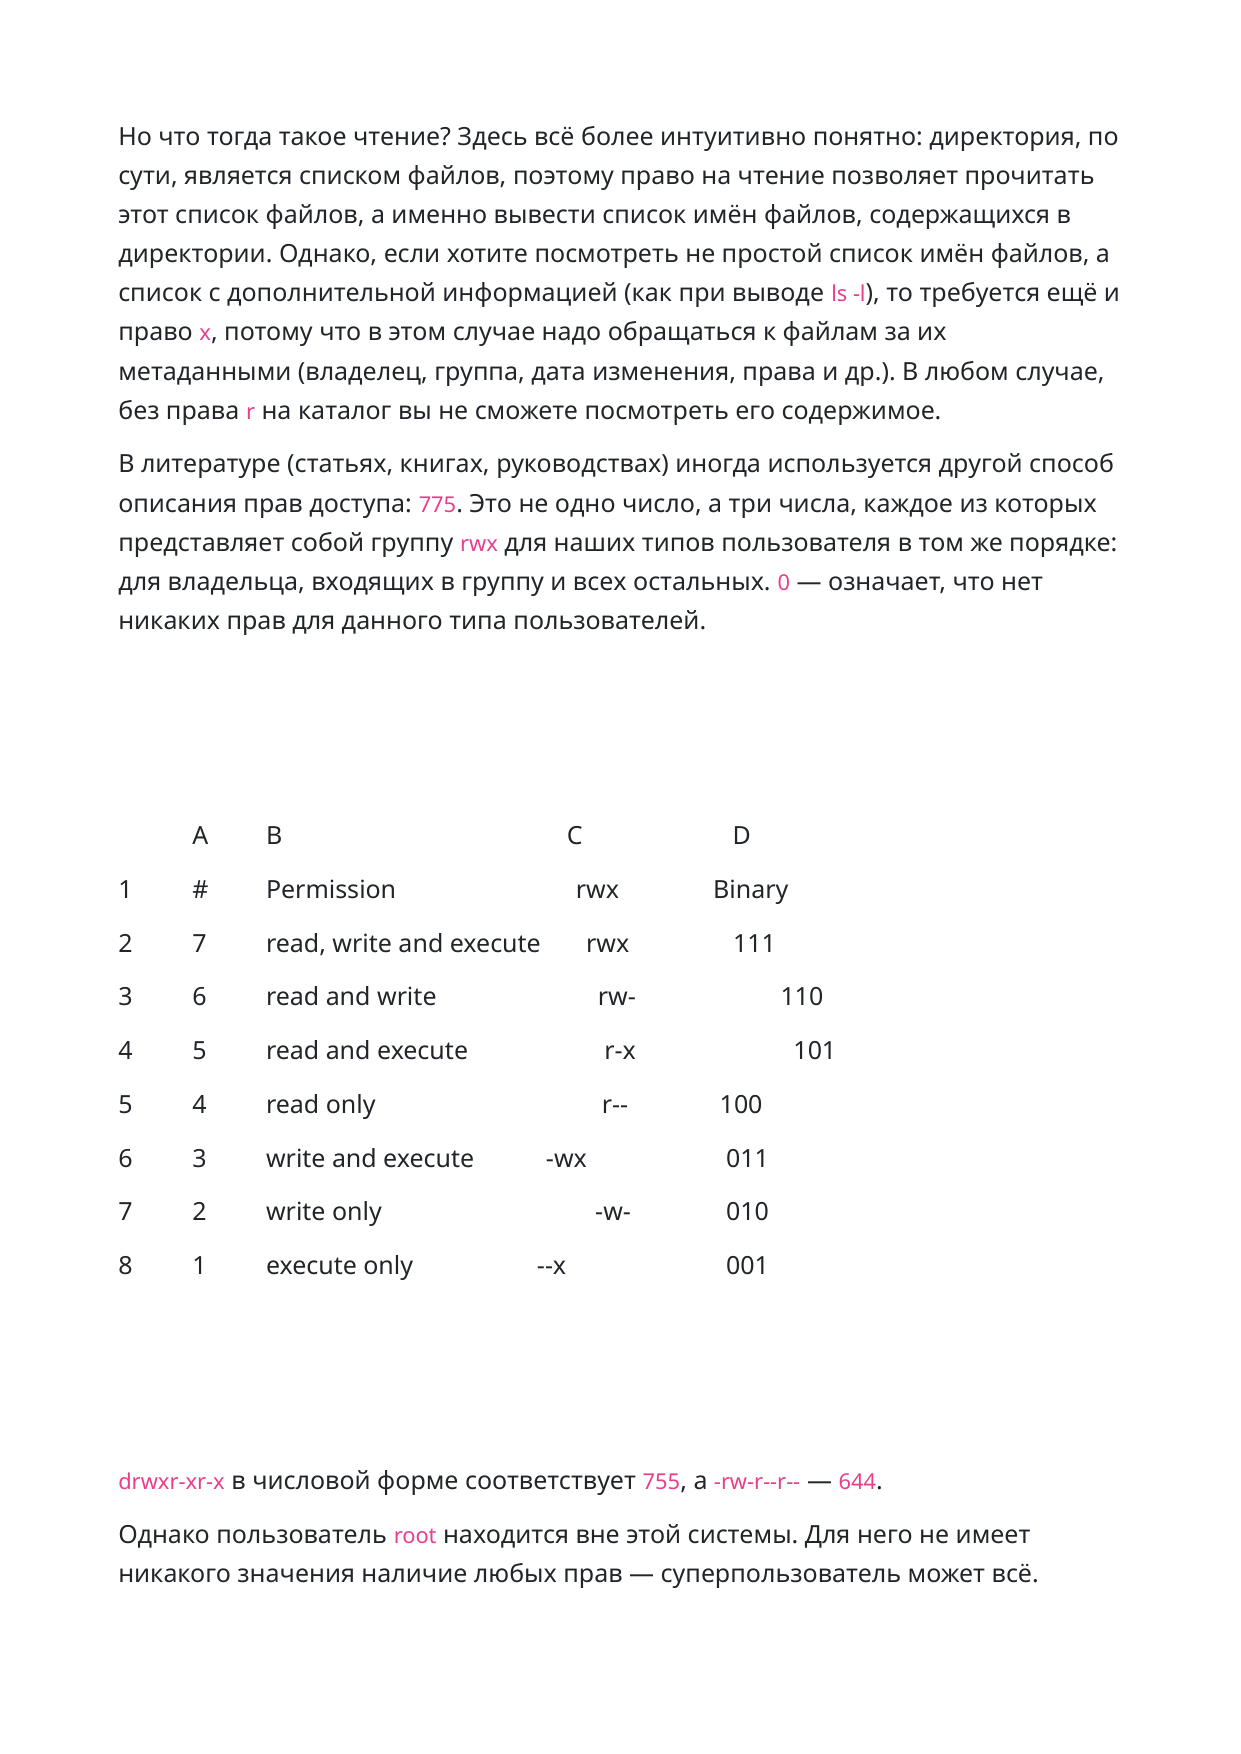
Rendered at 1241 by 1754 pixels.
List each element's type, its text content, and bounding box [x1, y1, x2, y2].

text 7 2 write only -w- 010 [118, 1194, 1122, 1228]
text 6 3 write and execute -wx 011 [118, 1140, 1122, 1174]
text Однако пользователь root находится вне этой системы. Для него не имеет никакого значения наличие любых прав — суперпользователь может всё. [118, 1516, 1122, 1590]
text 3 6 read and write rw- 110 [118, 979, 1122, 1013]
text drwxr-xr-x в числовой форме соответствует 755, а -rw-r--r-- — 644. [118, 1463, 1122, 1497]
text A B C D [118, 818, 1122, 852]
text 5 4 read only r-- 100 [118, 1086, 1122, 1121]
text 8 1 execute only --x 001 [118, 1248, 1122, 1282]
text 4 5 read and execute r-x 101 [118, 1033, 1122, 1067]
text 2 7 read, write and execute rwx 111 [118, 925, 1122, 959]
text Но что тогда такое чтение? Здесь всё более интуитивно понятно: директория, по сути, является списком файлов, поэтому право на чтение позволяет прочитать этот список файлов, а именно вывести список имён файлов, содержащихся в директории. Однако, если хотите посмотреть не простой список имён файлов, а список с дополнительной информацией (как при выводе ls -l), то требуется ещё и право x, потому что в этом случае надо обращаться к файлам за их метаданными (владелец, группа, дата изменения, права и др.). В любом случае, без права r на каталог вы не сможете посмотреть его содержимое. [118, 118, 1122, 426]
text 1 # Permission rwx Binary [118, 871, 1122, 906]
text В литературе (статьях, книгах, руководствах) иногда используется другой способ описания прав доступа: 775. Это не одно число, а три числа, каждое из которых представляет собой группу rwx для наших типов пользователя в том же порядке: для владельца, входящих в группу и всех остальных. 0 — означает, что нет никаких прав для данного типа пользователей. [118, 446, 1122, 637]
